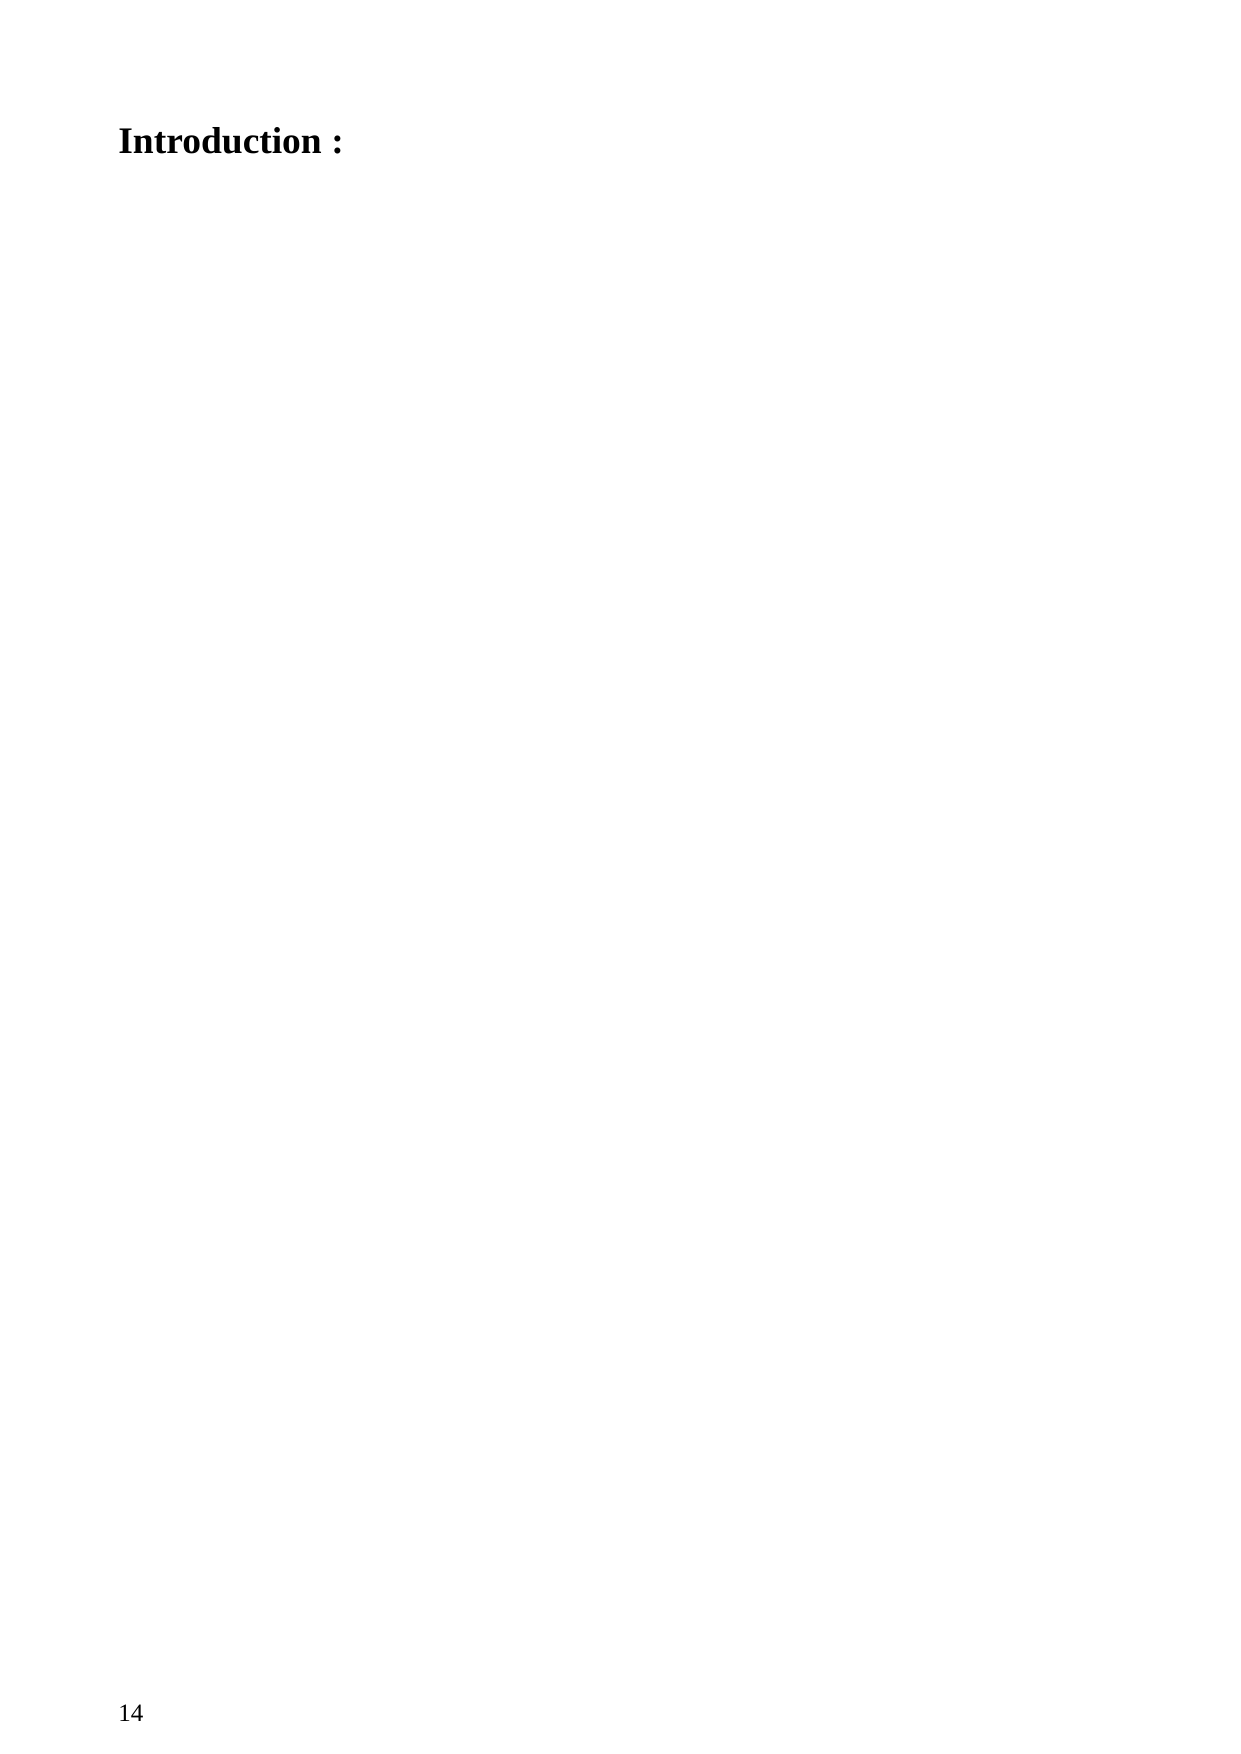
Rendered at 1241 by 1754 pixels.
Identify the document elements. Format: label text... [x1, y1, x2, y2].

text Introduction : [118, 118, 1122, 161]
